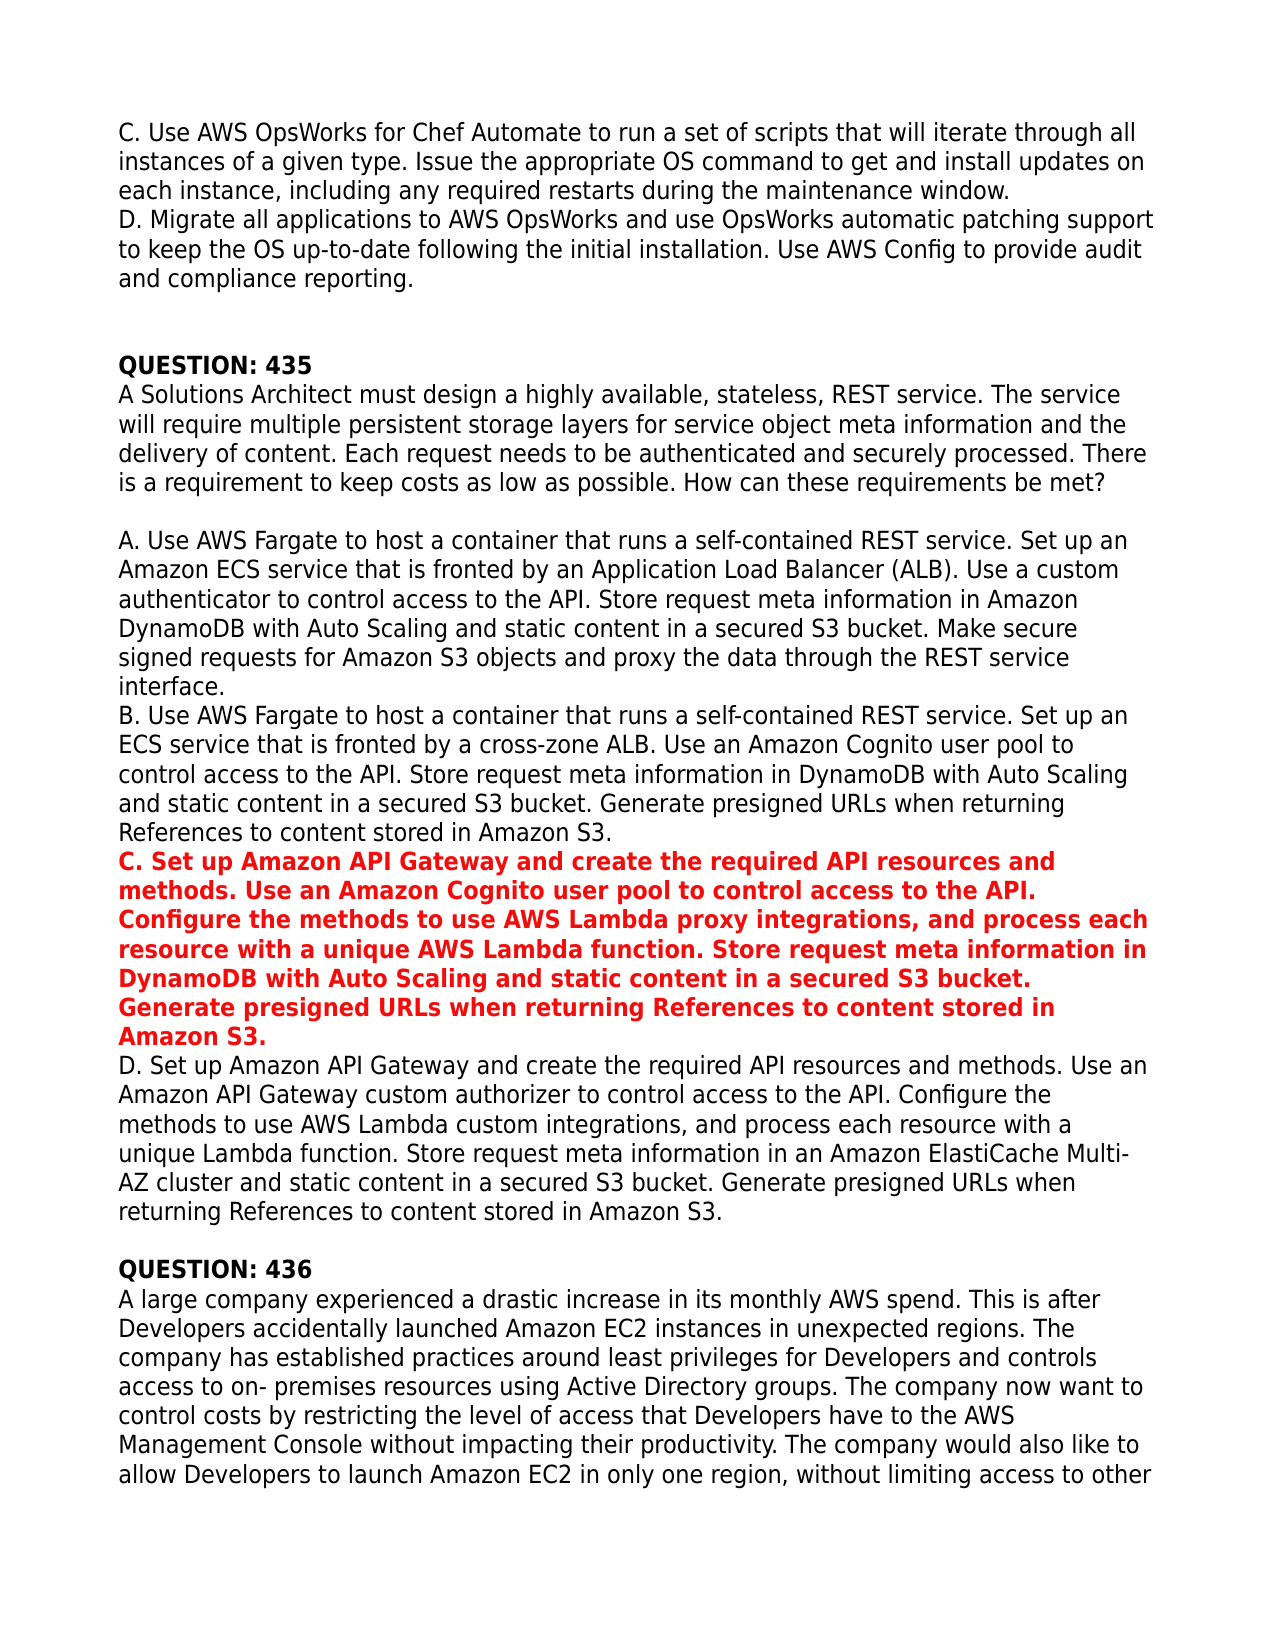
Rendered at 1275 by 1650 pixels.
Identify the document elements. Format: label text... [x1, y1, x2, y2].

text Amazon API Gateway custom authorizer to control access to the API. Configure the methods to use AWS Lambda custom integrations, and process each resource with a unique Lambda function. Store request meta information in an Amazon ElastiCache Multi-AZ cluster and static content in a secured S3 bucket. Generate presigned URLs when returning References to content stored in Amazon S3. [118, 1081, 1157, 1226]
text A. Use AWS Fargate to host a container that runs a self-contained REST service. Set up an [118, 526, 1157, 556]
text QUESTION: 435 [118, 351, 1157, 381]
text Developers accidentally launched Amazon EC2 instances in unexpected regions. The company has established practices around least privileges for Developers and controls access to on- premises resources using Active Directory groups. The company now want to control costs by restricting the level of access that Developers have to the AWS Management Console without impacting their productivity. The company would also like to allow Developers to launch Amazon EC2 in only one region, without limiting access to other [118, 1314, 1157, 1489]
text DynamoDB with Auto Scaling and static content in a secured S3 bucket. Make secure signed requests for Amazon S3 objects and proxy the data through the REST service interface. [118, 614, 1157, 701]
text D. Set up Amazon API Gateway and create the required API resources and methods. Use an [118, 1051, 1157, 1081]
text C. Set up Amazon API Gateway and create the required API resources and methods. Use an Amazon Cognito user pool to control access to the API. Configure the methods to use AWS Lambda proxy integrations, and process each resource with a unique AWS Lambda function. Store request meta information in DynamoDB with Auto Scaling and static content in a secured S3 bucket. Generate presigned URLs when returning References to content stored in Amazon S3. [118, 847, 1157, 1051]
text instances of a given type. Issue the appropriate OS command to get and install updates on [118, 147, 1157, 176]
text Amazon ECS service that is fronted by an Application Load Balancer (ALB). Use a custom [118, 556, 1157, 585]
text each instance, including any required restarts during the maintenance window. [118, 176, 1157, 206]
text B. Use AWS Fargate to host a container that runs a self-contained REST service. Set up an [118, 701, 1157, 731]
text A large company experienced a drastic increase in its monthly AWS spend. This is after [118, 1285, 1157, 1314]
text authenticator to control access to the API. Store request meta information in Amazon [118, 585, 1157, 614]
text A Solutions Architect must design a highly available, stateless, REST service. The service will require multiple persistent storage layers for service object meta information and the delivery of content. Each request needs to be authenticated and securely processed. There is a requirement to keep costs as low as possible. How can these requirements be met? [118, 381, 1157, 497]
text C. Use AWS OpsWorks for Chef Automate to run a set of scripts that will iterate through all [118, 118, 1157, 147]
text D. Migrate all applications to AWS OpsWorks and use OpsWorks automatic patching support to keep the OS up-to-date following the initial installation. Use AWS Config to provide audit and compliance reporting. [118, 206, 1157, 293]
text QUESTION: 436 [118, 1256, 1157, 1285]
text ECS service that is fronted by a cross-zone ALB. Use an Amazon Cognito user pool to control access to the API. Store request meta information in DynamoDB with Auto Scaling and static content in a secured S3 bucket. Generate presigned URLs when returning References to content stored in Amazon S3. [118, 731, 1157, 847]
